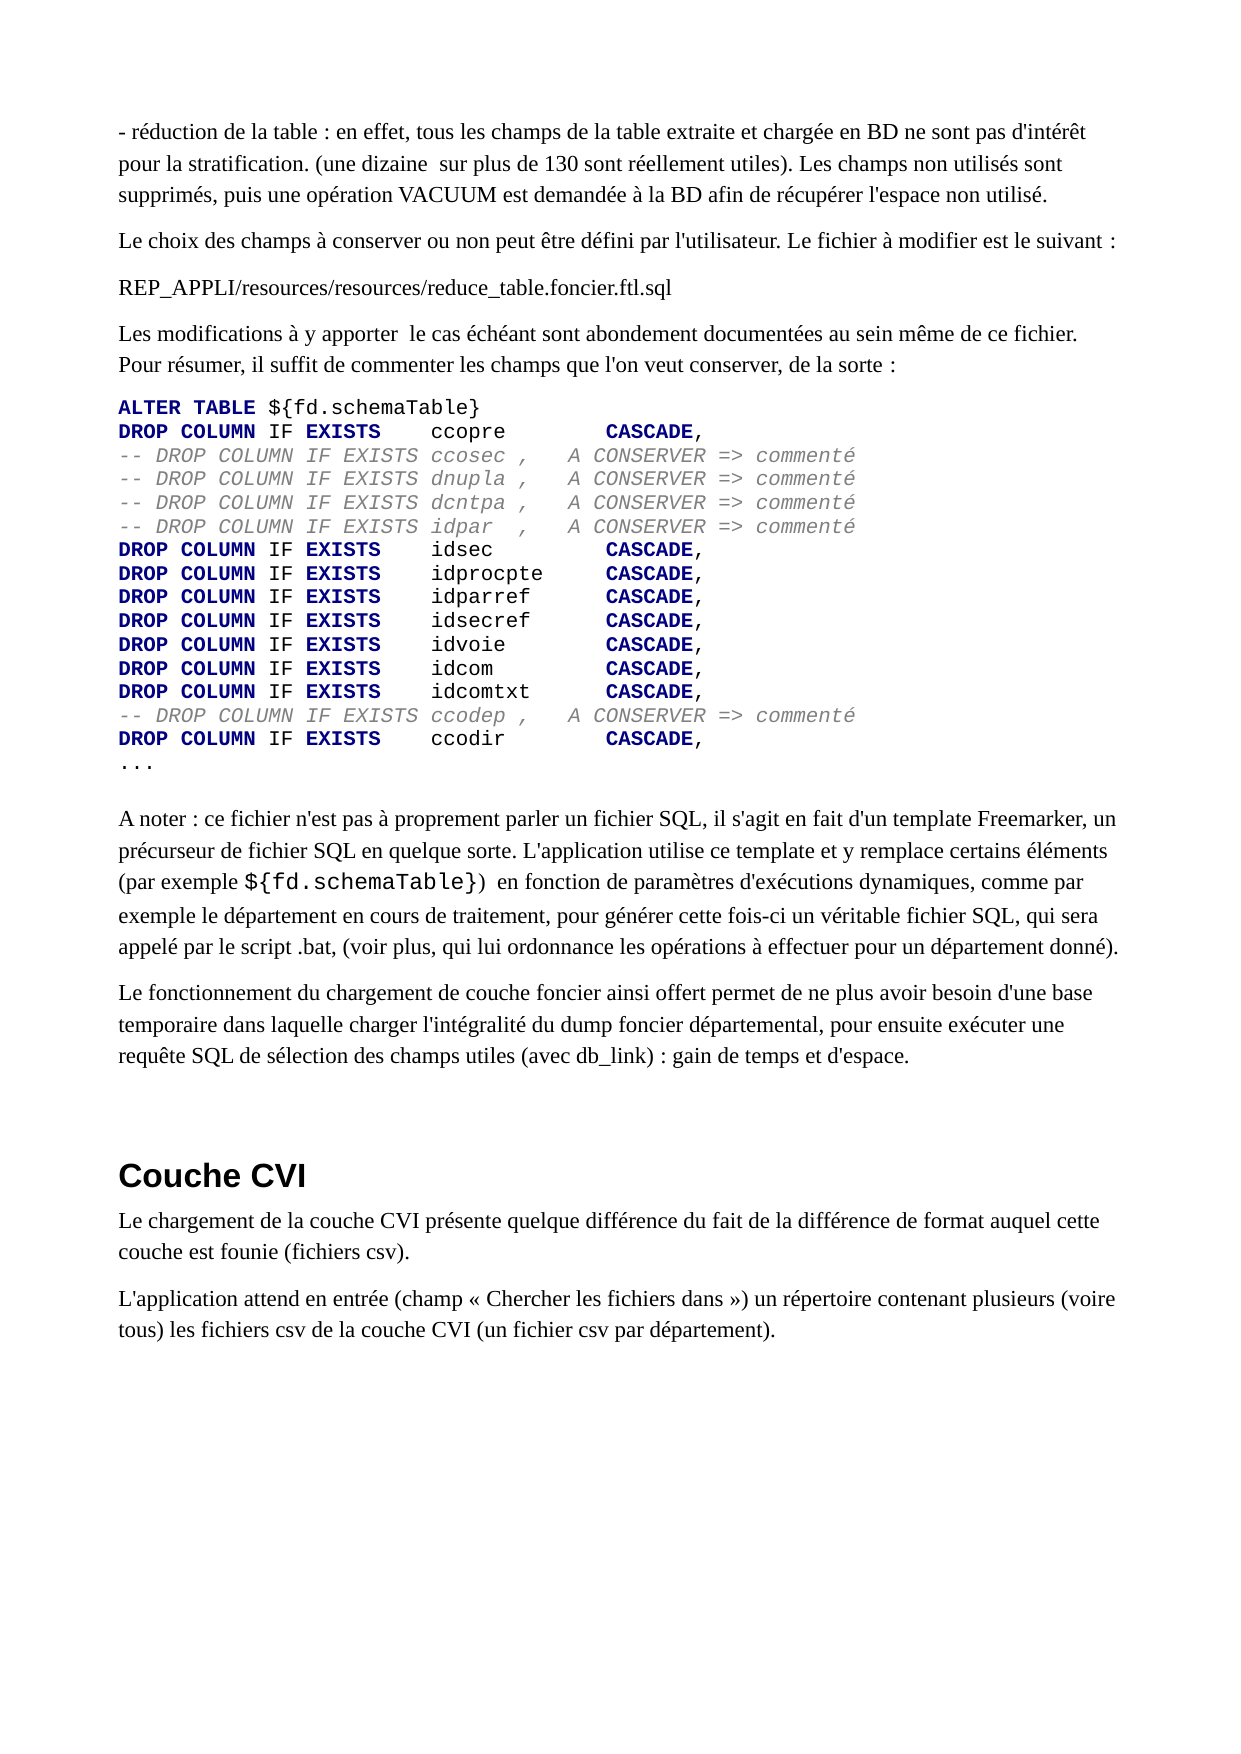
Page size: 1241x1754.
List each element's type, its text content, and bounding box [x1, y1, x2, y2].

text DROP COLUMN IF EXISTS ccopre CASCADE, [118, 421, 1122, 445]
text ALTER TABLE ${fd.schemaTable} [118, 397, 1122, 421]
text Le fonctionnement du chargement de couche foncier ainsi offert permet de ne plus avoir besoin d'une base temporaire dans laquelle charger l'intégralité du dump foncier départemental, pour ensuite exécuter une requête SQL de sélection des champs utiles (avec db_link) : gain de temps et d'espace. [118, 979, 1122, 1069]
text Le choix des champs à conserver ou non peut être défini par l'utilisateur. Le fichier à modifier est le suivant : [118, 227, 1122, 254]
text DROP COLUMN IF EXISTS idvoie CASCADE, [118, 634, 1122, 657]
text DROP COLUMN IF EXISTS idsecref CASCADE, [118, 610, 1122, 634]
text DROP COLUMN IF EXISTS idsec CASCADE, [118, 539, 1122, 563]
text -- DROP COLUMN IF EXISTS idpar , A CONSERVER => commenté [118, 516, 1122, 539]
text DROP COLUMN IF EXISTS idcom CASCADE, [118, 657, 1122, 681]
text L'application attend en entrée (champ « Chercher les fichiers dans ») un répertoire contenant plusieurs (voire tous) les fichiers csv de la couche CVI (un fichier csv par département). [118, 1284, 1122, 1342]
text -- DROP COLUMN IF EXISTS ccosec , A CONSERVER => commenté [118, 445, 1122, 468]
text DROP COLUMN IF EXISTS idprocpte CASCADE, [118, 563, 1122, 587]
text REP_APPLI/resources/resources/reduce_table.foncier.ftl.sql [118, 273, 1122, 300]
text DROP COLUMN IF EXISTS idparref CASCADE, [118, 587, 1122, 610]
subtitle Couche CVI [118, 1156, 1122, 1194]
text Le chargement de la couche CVI présente quelque différence du fait de la différence de format auquel cette couche est founie (fichiers csv). [118, 1207, 1122, 1265]
text Les modifications à y apporter le cas échéant sont abondement documentées au sein même de ce fichier. Pour résumer, il suffit de commenter les champs que l'on veut conserver, de la sorte : [118, 320, 1122, 378]
text -- DROP COLUMN IF EXISTS ccodep , A CONSERVER => commenté [118, 705, 1122, 728]
text -- DROP COLUMN IF EXISTS dcntpa , A CONSERVER => commenté [118, 492, 1122, 516]
text A noter : ce fichier n'est pas à proprement parler un fichier SQL, il s'agit en fait d'un template Freemarker, un précurseur de fichier SQL en quelque sorte. L'application utilise ce template et y remplace certains éléments (par exemple ${fd.schemaTable}) en fonction de paramètres d'exécutions dynamiques, comme par exemple le département en cours de traitement, pour générer cette fois-ci un véritable fichier SQL, qui sera appelé par le script .bat, (voir plus, qui lui ordonnance les opérations à effectuer pour un département donné). [118, 805, 1122, 960]
text -- DROP COLUMN IF EXISTS dnupla , A CONSERVER => commenté [118, 468, 1122, 492]
text - réduction de la table : en effet, tous les champs de la table extraite et chargée en BD ne sont pas d'intérêt pour la stratification. (une dizaine sur plus de 130 sont réellement utiles). Les champs non utilisés sont supprimés, puis une opération VACUUM est demandée à la BD afin de récupérer l'espace non utilisé. [118, 118, 1122, 208]
text DROP COLUMN IF EXISTS idcomtxt CASCADE, [118, 681, 1122, 705]
text DROP COLUMN IF EXISTS ccodir CASCADE, ... [118, 728, 1122, 776]
